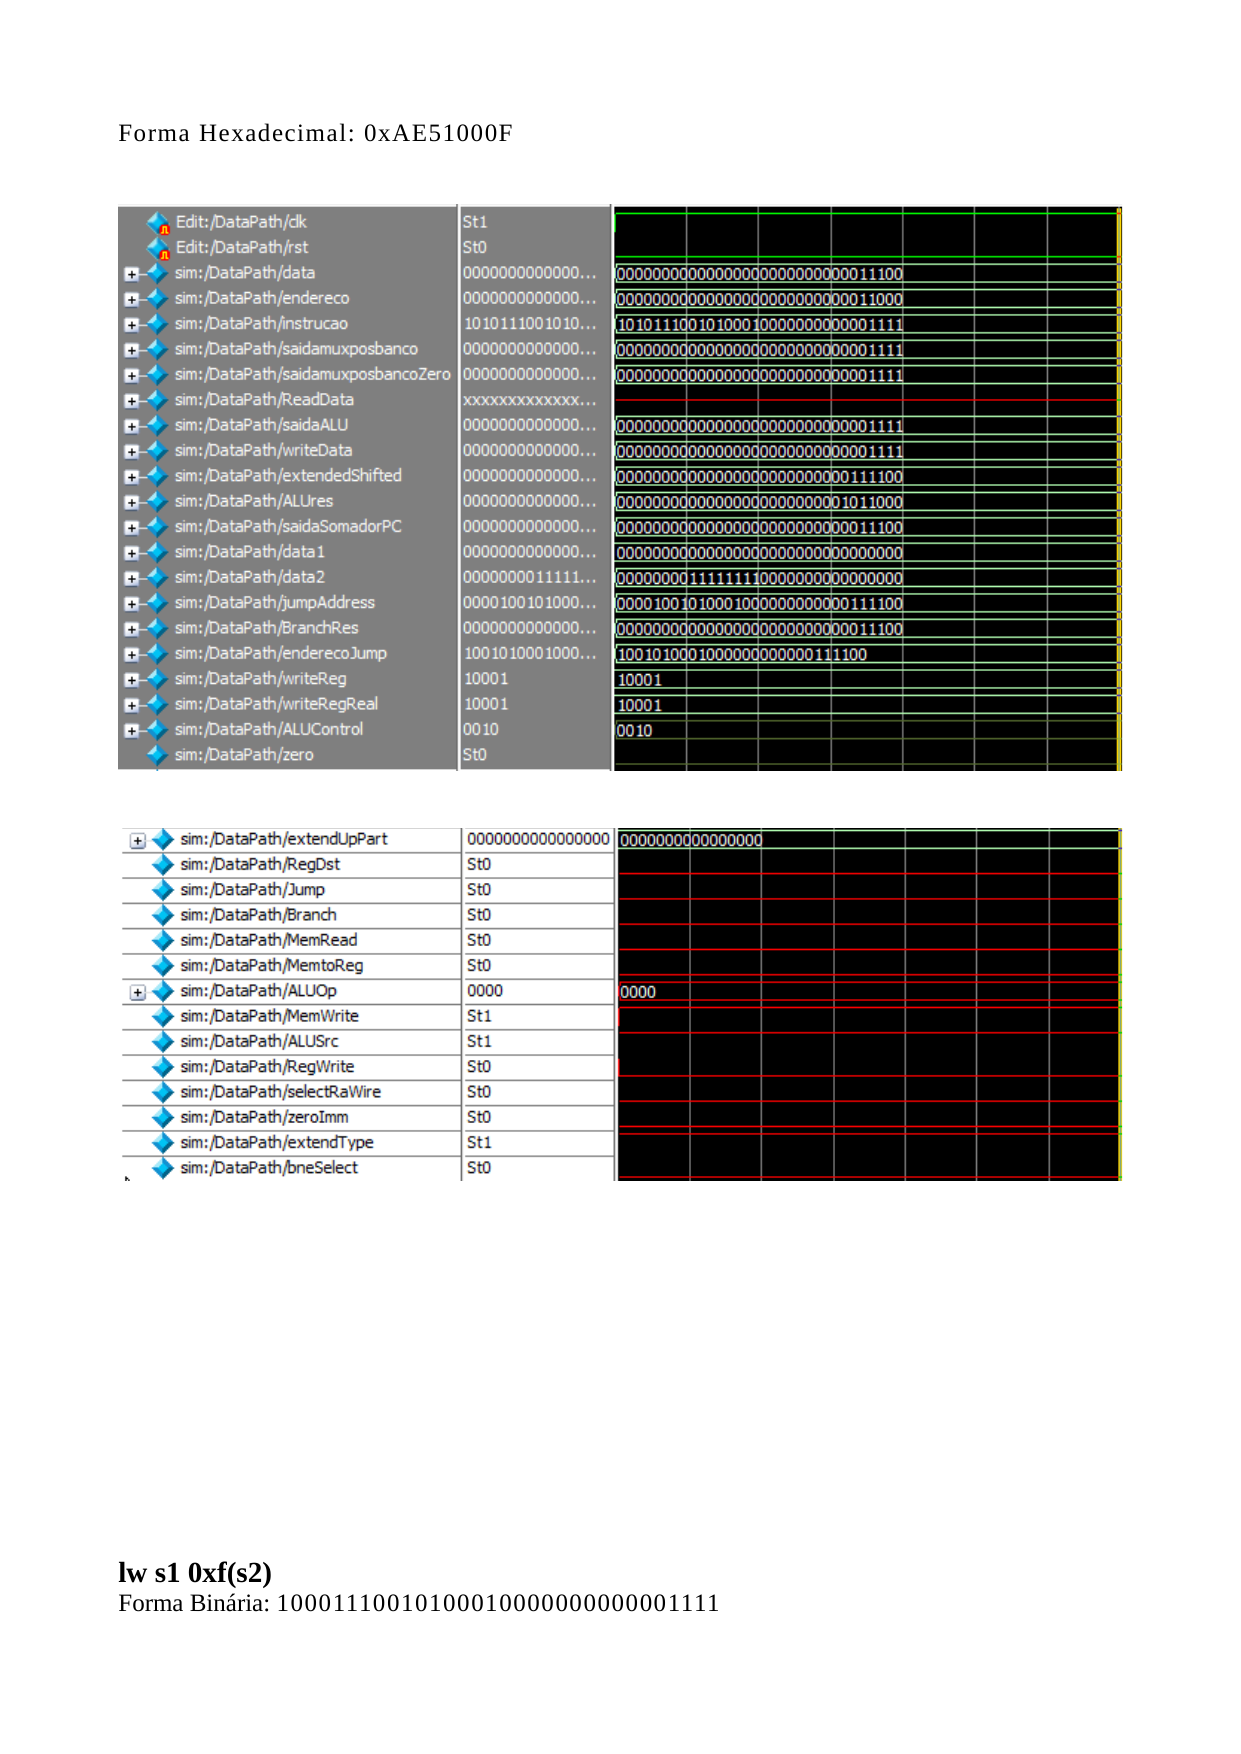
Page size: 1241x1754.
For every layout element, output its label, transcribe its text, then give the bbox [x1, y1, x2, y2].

picture [118, 204, 1123, 771]
picture [118, 828, 1123, 1181]
text Forma Binária: 10001110010100010000000000001111 [118, 1588, 1122, 1617]
text Forma Hexadecimal: 0xAE51000F [118, 118, 1122, 147]
text lw s1 0xf(s2) [118, 1555, 1122, 1588]
